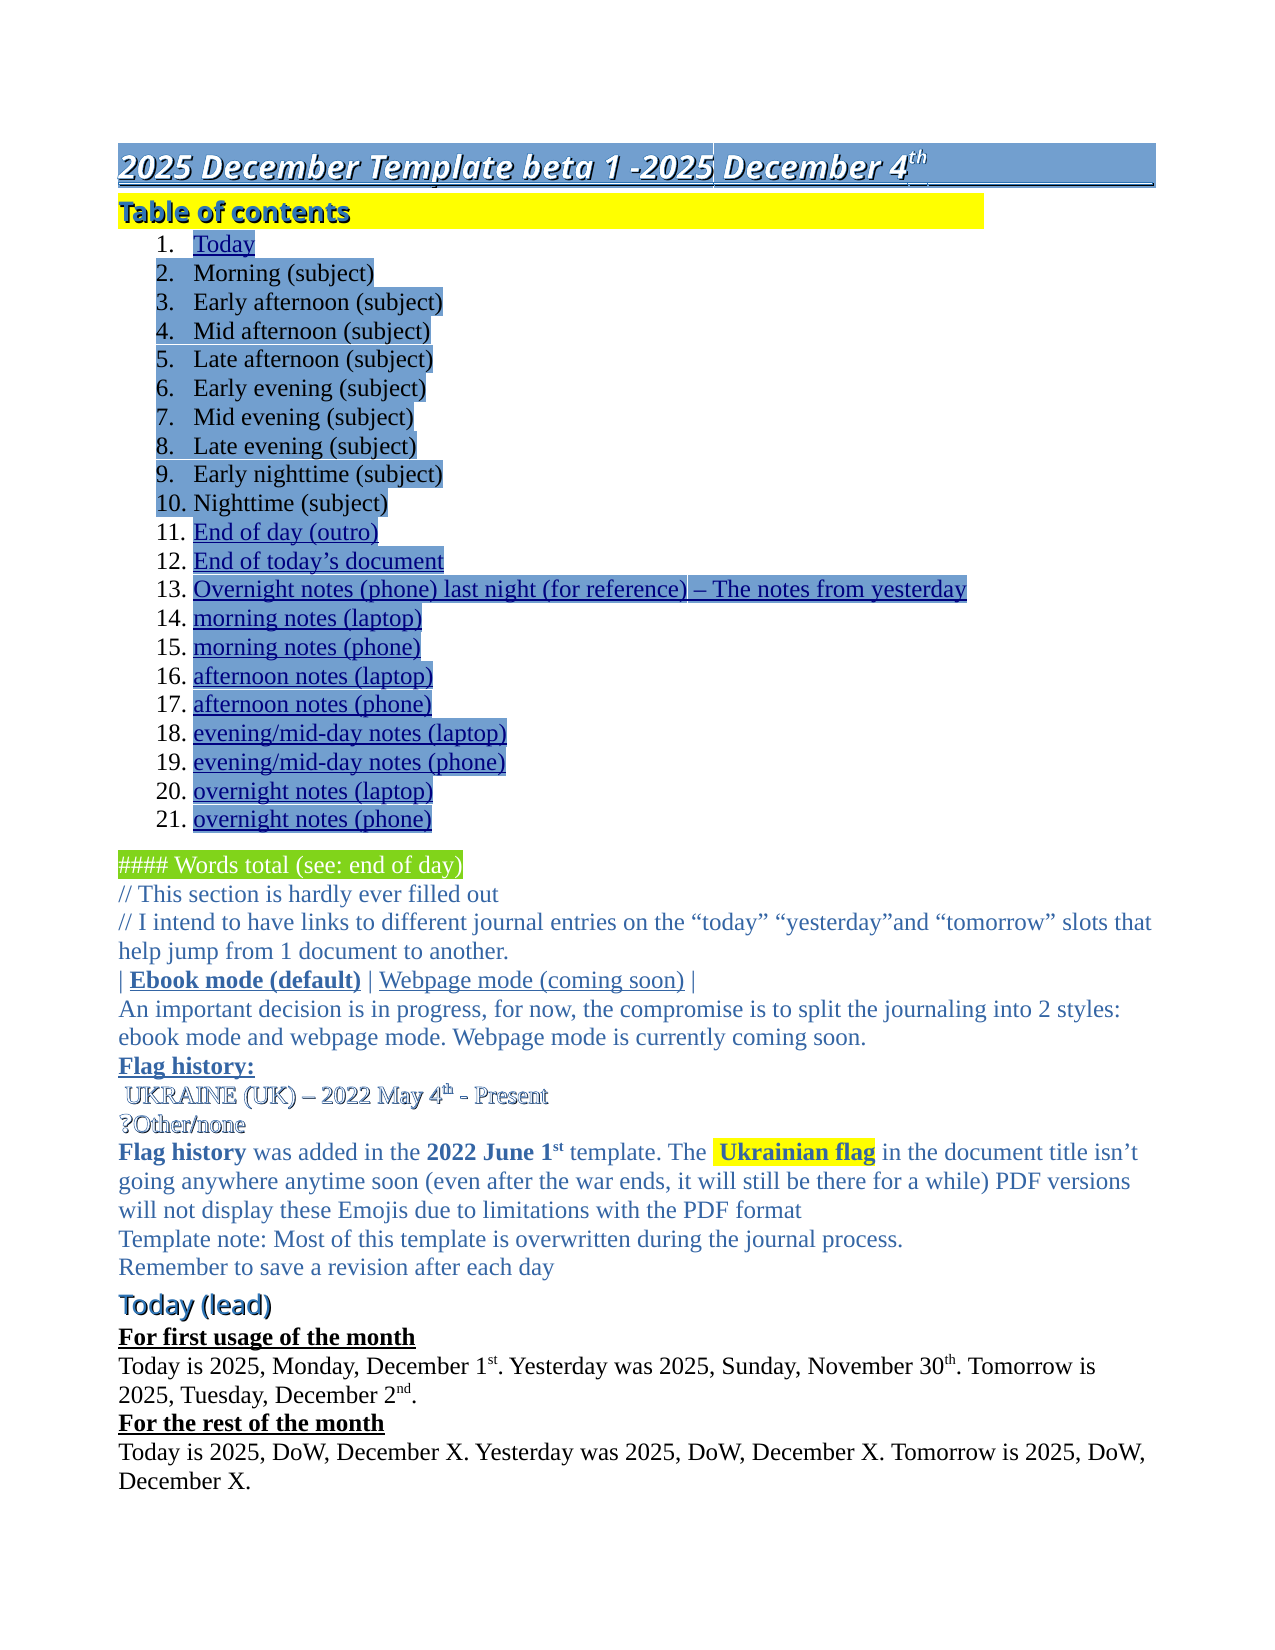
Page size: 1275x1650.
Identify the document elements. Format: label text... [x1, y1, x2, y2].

text Remember to save a revision after each day [118, 1252, 1157, 1281]
text Today is 2025, Monday, December 1st. Yesterday was 2025, Sunday, November 30th. Tomorrow is 2025, Tuesday, December 2nd. [118, 1351, 1157, 1408]
text #### Words total (see: end of day) [118, 850, 1157, 879]
list evening/mid-day notes (phone) [156, 747, 1157, 776]
list Early evening (subject) [156, 373, 1157, 402]
text Flag history: [118, 1051, 1157, 1080]
list overnight notes (laptop) [156, 776, 1157, 804]
text ❓️Other/none [118, 1109, 1157, 1137]
list Today [156, 229, 1157, 258]
text // I intend to have links to different journal entries on the “today” “yesterday”and “tomorrow” slots that help jump from 1 document to another. [118, 907, 1157, 965]
list afternoon notes (phone) [156, 689, 1157, 718]
list End of day (outro) [156, 517, 1157, 546]
list Mid evening (subject) [156, 402, 1157, 431]
list Late afternoon (subject) [156, 344, 1157, 373]
text 🇺🇦️ UKRAINE (UK) – 2022 May 4th - Present [118, 1080, 1157, 1109]
subtitle Today (lead) [118, 1285, 1157, 1322]
list Morning (subject) [156, 258, 1157, 287]
text Today is 2025, DoW, December X. Yesterday was 2025, DoW, December X. Tomorrow is 2025, DoW, December X. [118, 1437, 1157, 1495]
subtitle 2025 December Template beta 1 -2025 December 4th [118, 143, 1157, 188]
text For first usage of the month [118, 1322, 1157, 1351]
list Early afternoon (subject) [156, 287, 1157, 316]
list Nighttime (subject) [156, 488, 1157, 517]
list Early nighttime (subject) [156, 459, 1157, 488]
text An important decision is in progress, for now, the compromise is to split the journaling into 2 styles: ebook mode and webpage mode. Webpage mode is currently coming soon. [118, 994, 1157, 1051]
text Flag history was added in the 2022 June 1st template. The 🇺🇦️ Ukrainian flag in the document title isn’t going anywhere anytime soon (even after the war ends, it will still be there for a while) PDF versions will not display these Emojis due to limitations with the PDF format [118, 1137, 1157, 1224]
list overnight notes (phone) [156, 804, 1157, 833]
text | Ebook mode (default) | Webpage mode (coming soon) | [118, 965, 1157, 994]
list Mid afternoon (subject) [156, 316, 1157, 344]
list Late evening (subject) [156, 431, 1157, 459]
list morning notes (phone) [156, 632, 1157, 661]
text Template note: Most of this template is overwritten during the journal process. [118, 1224, 1157, 1252]
list End of today’s document [156, 546, 1157, 574]
text For the rest of the month [118, 1408, 1157, 1437]
list Overnight notes (phone) last night (for reference) – The notes from yesterday [156, 574, 1157, 603]
list morning notes (laptop) [156, 603, 1157, 632]
list evening/mid-day notes (laptop) [156, 718, 1157, 747]
subtitle Table of contents [118, 193, 1157, 229]
text // This section is hardly ever filled out [118, 879, 1157, 907]
list afternoon notes (laptop) [156, 661, 1157, 689]
